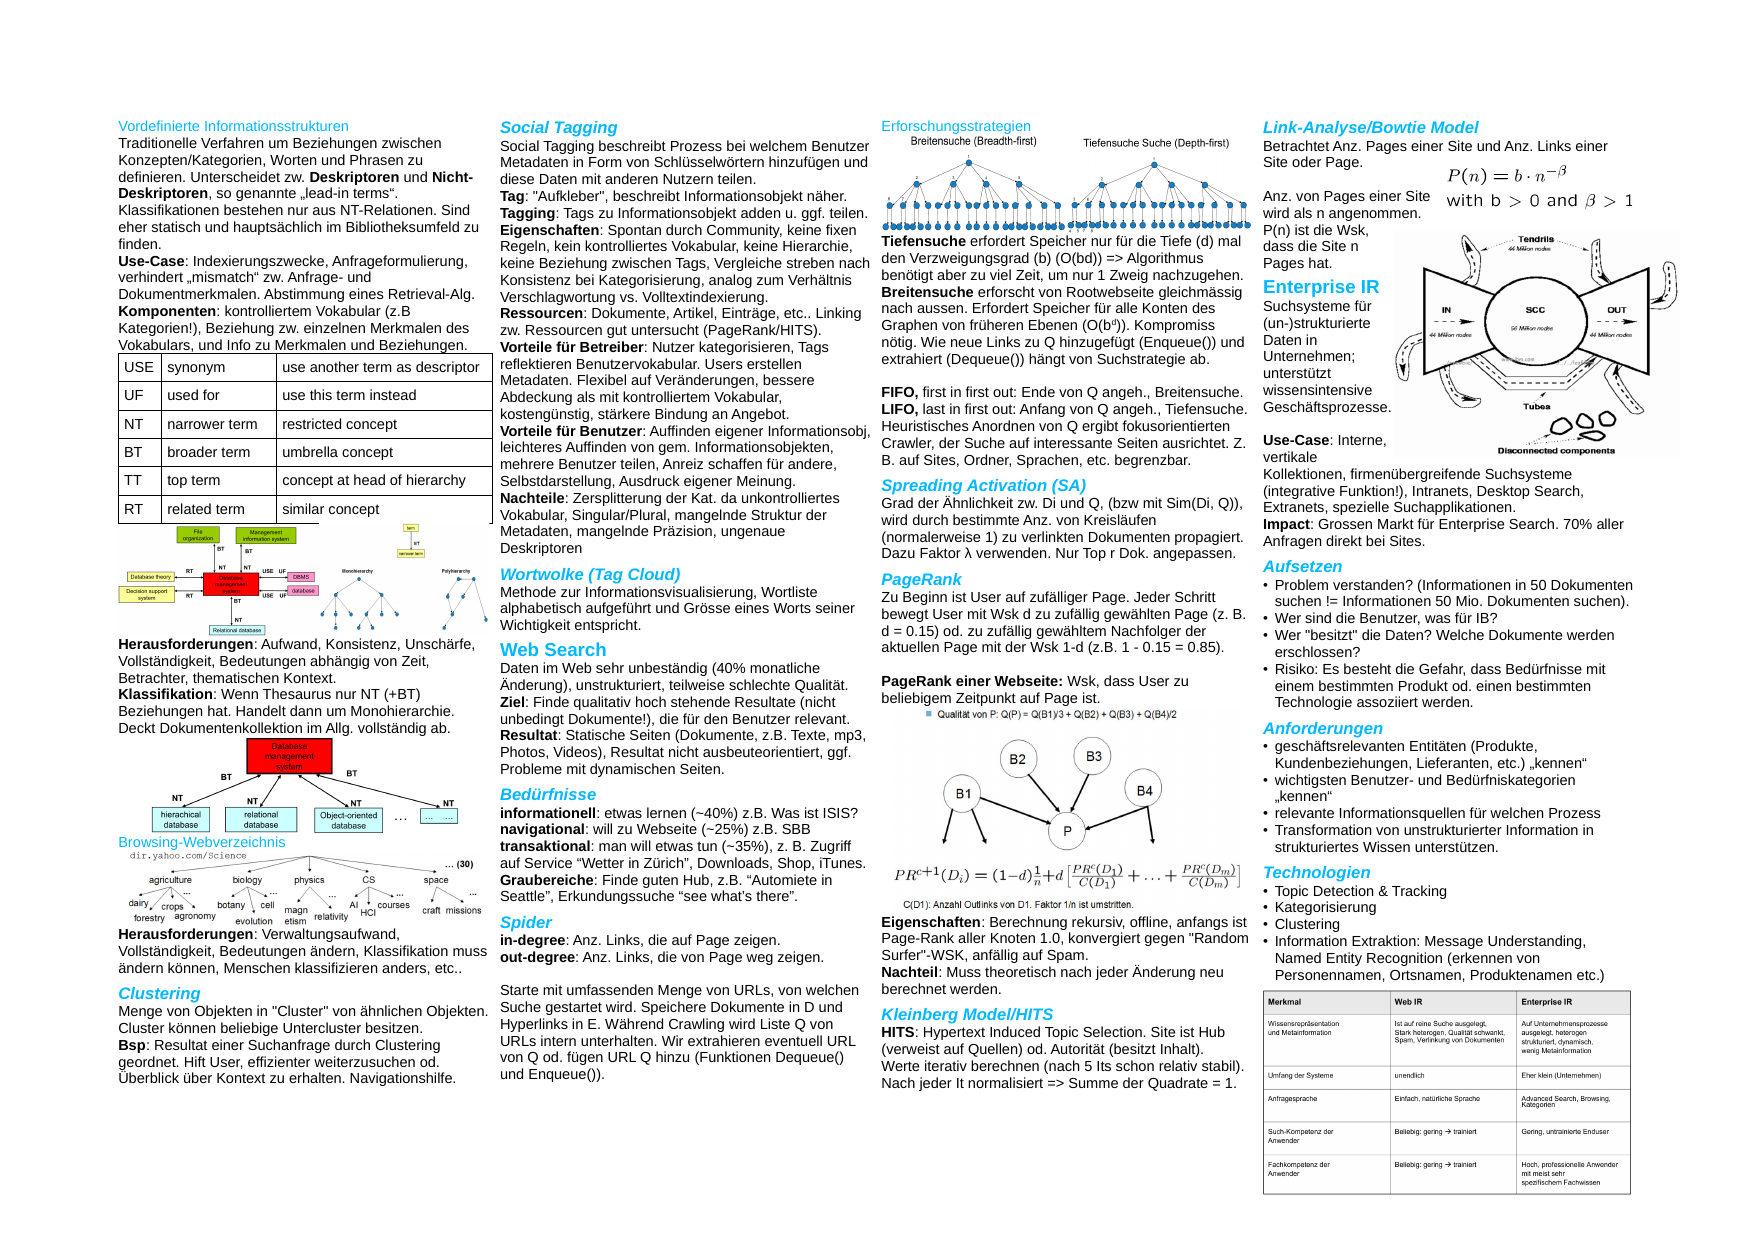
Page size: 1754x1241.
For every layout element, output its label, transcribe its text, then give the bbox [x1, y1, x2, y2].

subtitle Web Search [500, 638, 872, 660]
table_cell NT [119, 411, 161, 438]
list geschäftsrelevanten Entitäten (Produkte, Kundenbeziehungen, Lieferanten, etc.) „kennen“ [1263, 738, 1636, 771]
text Nachteil: Muss theoretisch nach jeder Änderung neu berechnet werden. [881, 963, 1254, 997]
subtitle Anforderungen [1263, 718, 1636, 738]
table_cell umbrella concept [277, 439, 492, 466]
text Methode zur Informationsvisualisierung, Wortliste alphabetisch aufgeführt und Grösse eines Worts seiner Wichtigkeit entspricht. [500, 583, 872, 634]
text Vorteile für Benutzer: Auffinden eigener Informationsobj, leichteres Auffinden von gem. Informationsobjekten, mehrere Benutzer teilen, Anreiz schaffen für andere, Selbstdarstellung, Ausdruck eigener Meinung. [500, 422, 872, 489]
text Social Tagging beschreibt Prozess bei welchem Benutzer Metadaten in Form von Schlüsselwörtern hinzufügen und diese Daten mit anderen Nutzern teilen. [500, 137, 872, 188]
text Impact: Grossen Markt für Enterprise Search. 70% aller Anfragen direkt bei Sites. [1263, 516, 1636, 549]
text transaktional: man will etwas tun (~35%), z. B. Zugriff auf Service “Wetter in Zürich”, Downloads, Shop, iTunes. [500, 838, 872, 871]
text Breitensuche erforscht von Rootwebseite gleichmässig nach aussen. Erfordert Speicher für alle Konten des Graphen von früheren Ebenen (O(bd)). Kompromiss nötig. Wie neue Links zu Q hinzugefügt (Enqueue()) und extrahiert (Dequeue()) hängt von Suchstrategie ab. [881, 283, 1254, 367]
table_cell broader term [162, 439, 276, 466]
list Kategorisierung [1263, 899, 1636, 916]
subtitle Spreading Activation (SA) [881, 476, 1254, 495]
subtitle Spider [500, 913, 872, 932]
picture [893, 706, 1242, 914]
table_cell concept at head of hierarchy [277, 467, 492, 494]
text Herausforderungen: Aufwand, Konsistenz, Unschärfe, Vollständigkeit, Bedeutungen abhängig von Zeit, Betrachter, thematischen Kontext. [118, 636, 491, 686]
subtitle Enterprise IR [1263, 276, 1393, 298]
subtitle Wortwolke (Tag Cloud) [500, 564, 872, 583]
text Heuristisches Anordnen von Q ergibt fokusorientierten Crawler, der Suche auf interessante Seiten ausrichtet. Z. B. auf Sites, Ordner, Sprachen, etc. begrenzbar. [881, 418, 1254, 468]
text Resultat: Statische Seiten (Dokumente, z.B. Texte, mp3, Photos, Videos), Resultat nicht ausbeuteorientiert, ggf. Probleme mit dynamischen Seiten. [500, 727, 872, 777]
text Komponenten: kontrolliertem Vokabular (z.B Kategorien!), Beziehung zw. einzelnen Merkmalen des Vokabulars, und Info zu Merkmalen und Beziehungen. [118, 303, 491, 353]
list wichtigsten Benutzer- und Bedürfniskategorien „kennen“ [1263, 771, 1636, 805]
table_cell TT [119, 467, 161, 494]
text Eigenschaften: Berechnung rekursiv, offline, anfangs ist Page-Rank aller Knoten 1.0, konvergiert gegen "Random Surfer"-WSK, anfällig auf Spam. [881, 706, 1254, 963]
table_cell restricted concept [277, 411, 492, 438]
text Tagging: Tags zu Informationsobjekt adden u. ggf. teilen. [500, 204, 872, 221]
subtitle Browsing-Webverzeichnis [118, 743, 491, 850]
list Topic Detection & Tracking [1263, 882, 1636, 899]
table_cell BT [119, 439, 161, 466]
text Nachteile: Zersplitterung der Kat. da unkontrolliertes Vokabular, Singular/Plural, mangelnde Struktur der Metadaten, mangelnde Präzision, ungenaue Deskriptoren [500, 489, 872, 557]
text HITS: Hypertext Induced Topic Selection. Site ist Hub (verweist auf Quellen) od. Autorität (besitzt Inhalt). [881, 1024, 1254, 1057]
text Herausforderungen: Verwaltungsaufwand, Vollständigkeit, Bedeutungen ändern, Klassifikation muss ändern können, Menschen klassifizieren anders, etc.. [118, 850, 491, 976]
text Use-Case: Interne, vertikale Kollektionen, firmenübergreifende Suchsysteme (integrative Funktion!), Intranets, Desktop Search, Extranets, spezielle Suchapplikationen. [1263, 432, 1636, 516]
list Information Extraktion: Message Understanding, Named Entity Recognition (erkennen von Personennamen, Ortsnamen, Produktenamen etc.) [1263, 933, 1636, 983]
text Daten im Web sehr unbeständig (40% monatliche Änderung), unstrukturiert, teilweise schlechte Qualität. [500, 660, 872, 693]
text Eigenschaften: Spontan durch Community, keine fixen Regeln, kein kontrolliertes Vokabular, keine Hierarchie, keine Beziehung zwischen Tags, Vergleiche streben nach Konsistenz bei Kategorisierung, analog zum Verhältnis Verschlagwortung vs. Volltextindexierung. [500, 221, 872, 305]
text LIFO, last in first out: Anfang von Q angeh., Tiefensuche. [881, 401, 1254, 418]
list Wer sind die Benutzer, was für IB? [1263, 610, 1636, 627]
picture [127, 850, 482, 926]
text Betrachtet Anz. Pages einer Site und Anz. Links einer Site oder Page. [1263, 137, 1636, 171]
table_cell use this term instead [277, 382, 492, 409]
text Traditionelle Verfahren um Beziehungen zwischen Konzepten/Kategorien, Worten und Phrasen zu definieren. Unterscheidet zw. Deskriptoren und Nicht-Deskriptoren, so genannte „lead-in terms“. Klassifikationen bestehen nur aus NT-Relationen. Sind eher statisch und hauptsächlich im Bibliotheksumfeld zu finden. [118, 135, 491, 252]
subtitle PageRank [881, 569, 1254, 589]
subtitle Aufsetzen [1263, 557, 1636, 576]
text Starte mit umfassenden Menge von URLs, von welchen Suche gestartet wird. Speichere Dokumente in D und Hyperlinks in E. Während Crawling wird Liste Q von URLs intern unterhalten. Wir extrahieren eventuell URL von Q od. fügen URL Q hinzu (Funktionen Dequeue() und Enqueue()). [500, 982, 872, 1083]
subtitle Technologien [1263, 863, 1636, 882]
text Suchsysteme für (un-)strukturierte Daten in Unternehmen; unterstützt wissensintensive Geschäftsprozesse. [1263, 298, 1393, 415]
text Zu Beginn ist User auf zufälliger Page. Jeder Schritt bewegt User mit Wsk d zu zufällig gewählten Page (z. B. d = 0.15) od. zu zufällig gewähltem Nachfolger der aktuellen Page mit der Wsk 1-d (z.B. 1 - 0.15 = 0.85). [881, 589, 1254, 656]
picture [1444, 162, 1633, 210]
text out-degree: Anz. Links, die von Page weg zeigen. [500, 948, 872, 965]
table_cell related term [162, 496, 276, 523]
subtitle Vordefinierte Informationsstrukturen [118, 118, 491, 135]
subtitle Social Tagging [500, 118, 872, 137]
text Werte iterativ berechnen (nach 5 Its schon relativ stabil). Nach jeder It normalisiert => Summe der Quadrate = 1. [881, 1057, 1254, 1091]
text Vorteile für Betreiber: Nutzer kategorisieren, Tags reflektieren Benutzervokabular. Users erstellen Metadaten. Flexibel auf Veränderungen, bessere Abdeckung als mit kontrolliertem Vokabular, kostengünstig, stärkere Bindung an Angebot. [500, 338, 872, 422]
text Tag: "Aufkleber", beschreibt Informationsobjekt näher. [500, 188, 872, 204]
list relevante Informationsquellen für welchen Prozess [1263, 805, 1636, 822]
picture [894, 120, 900, 131]
text FIFO, first in first out: Ende von Q angeh., Breitensuche. [881, 384, 1254, 401]
subtitle Erforschungsstrategien [881, 118, 1254, 135]
table_header synonym [162, 354, 276, 381]
text Tiefensuche erfordert Speicher nur für die Tiefe (d) mal den Verzweigungsgrad (b) (O(bd)) => Algorithmus benötigt aber zu viel Zeit, um nur 1 Zweig nachzugehen. [881, 233, 1254, 283]
subtitle Clustering [118, 984, 491, 1003]
list Clustering [1263, 916, 1636, 933]
subtitle Bedürfnisse [500, 785, 872, 804]
picture [236, 123, 242, 131]
table_cell top term [162, 467, 276, 494]
picture [881, 135, 1252, 234]
text Grad der Ähnlichkeit zw. Di und Q, (bzw mit Sim(Di, Q)), wird durch bestimmte Anz. von Kreisläufen (normalerweise 1) zu verlinkten Dokumenten propagiert. Dazu Faktor λ verwenden. Nur Top r Dok. angepassen. [881, 495, 1254, 562]
list Wer "besitzt" die Daten? Welche Dokumente werden erschlossen? [1263, 627, 1636, 660]
text navigational: will zu Webseite (~25%) z.B. SBB [500, 821, 872, 838]
text Klassifikation: Wenn Thesaurus nur NT (+BT) Beziehungen hat. Handelt dann um Monohierarchie. Deckt Dokumentenkollektion im Allg. vollständig ab. [118, 686, 491, 736]
table_cell RT [119, 496, 161, 523]
subtitle Kleinberg Model/HITS [881, 1005, 1254, 1024]
text Bsp: Resultat einer Suchanfrage durch Clustering geordnet. Hift User, effizienter weiterzusuchen od. Überblick über Kontext zu erhalten. Navigationshilfe. [118, 1037, 491, 1087]
picture [1262, 989, 1632, 1196]
text Ressourcen: Dokumente, Artikel, Einträge, etc.. Linking zw. Ressourcen gut untersucht (PageRank/HITS). [500, 305, 872, 338]
text informationell: etwas lernen (~40%) z.B. Was ist ISIS? [500, 804, 872, 821]
table_header USE [119, 354, 161, 381]
text Menge von Objekten in "Cluster" von ähnlichen Objekten. Cluster können beliebige Untercluster besitzen. [118, 1003, 491, 1037]
text PageRank einer Webseite: Wsk, dass User zu beliebigem Zeitpunkt auf Page ist. [881, 673, 1254, 706]
table_cell UF [119, 382, 161, 409]
table_cell narrower term [162, 411, 276, 438]
text Ziel: Finde qualitativ hoch stehende Resultate (nicht unbedingt Dokumente!), die für den Benutzer relevant. [500, 693, 872, 727]
picture [118, 523, 490, 636]
table_cell used for [162, 382, 276, 409]
picture [150, 736, 459, 834]
table_cell similar concept [277, 496, 492, 523]
text Use-Case: Indexierungszwecke, Anfrageformulierung, verhindert „mismatch“ zw. Anfrage- und Dokumentmerkmalen. Abstimmung eines Retrieval-Alg. [118, 252, 491, 303]
list Risiko: Es besteht die Gefahr, dass Bedürfnisse mit einem bestimmten Produkt od. einen bestimmten Technologie assoziiert werden. [1263, 660, 1636, 711]
list Problem verstanden? (Informationen in 50 Dokumenten suchen != Informationen 50 Mio. Dokumenten suchen). [1263, 576, 1636, 610]
picture [1393, 230, 1681, 457]
text Graubereiche: Finde guten Hub, z.B. “Automiete in Seattle”, Erkundungssuche “see what’s there”. [500, 871, 872, 905]
table_header use another term as descriptor [277, 354, 492, 381]
subtitle Link-Analyse/Bowtie Model [1263, 118, 1636, 137]
picture [928, 120, 932, 131]
text Anz. von Pages einer Site wird als n angenommen. P(n) ist die Wsk, dass die Site n Pages hat. [1263, 188, 1636, 271]
text in-degree: Anz. Links, die auf Page zeigen. [500, 932, 872, 948]
list Transformation von unstrukturierter Information in strukturiertes Wissen unterstützen. [1263, 822, 1636, 855]
